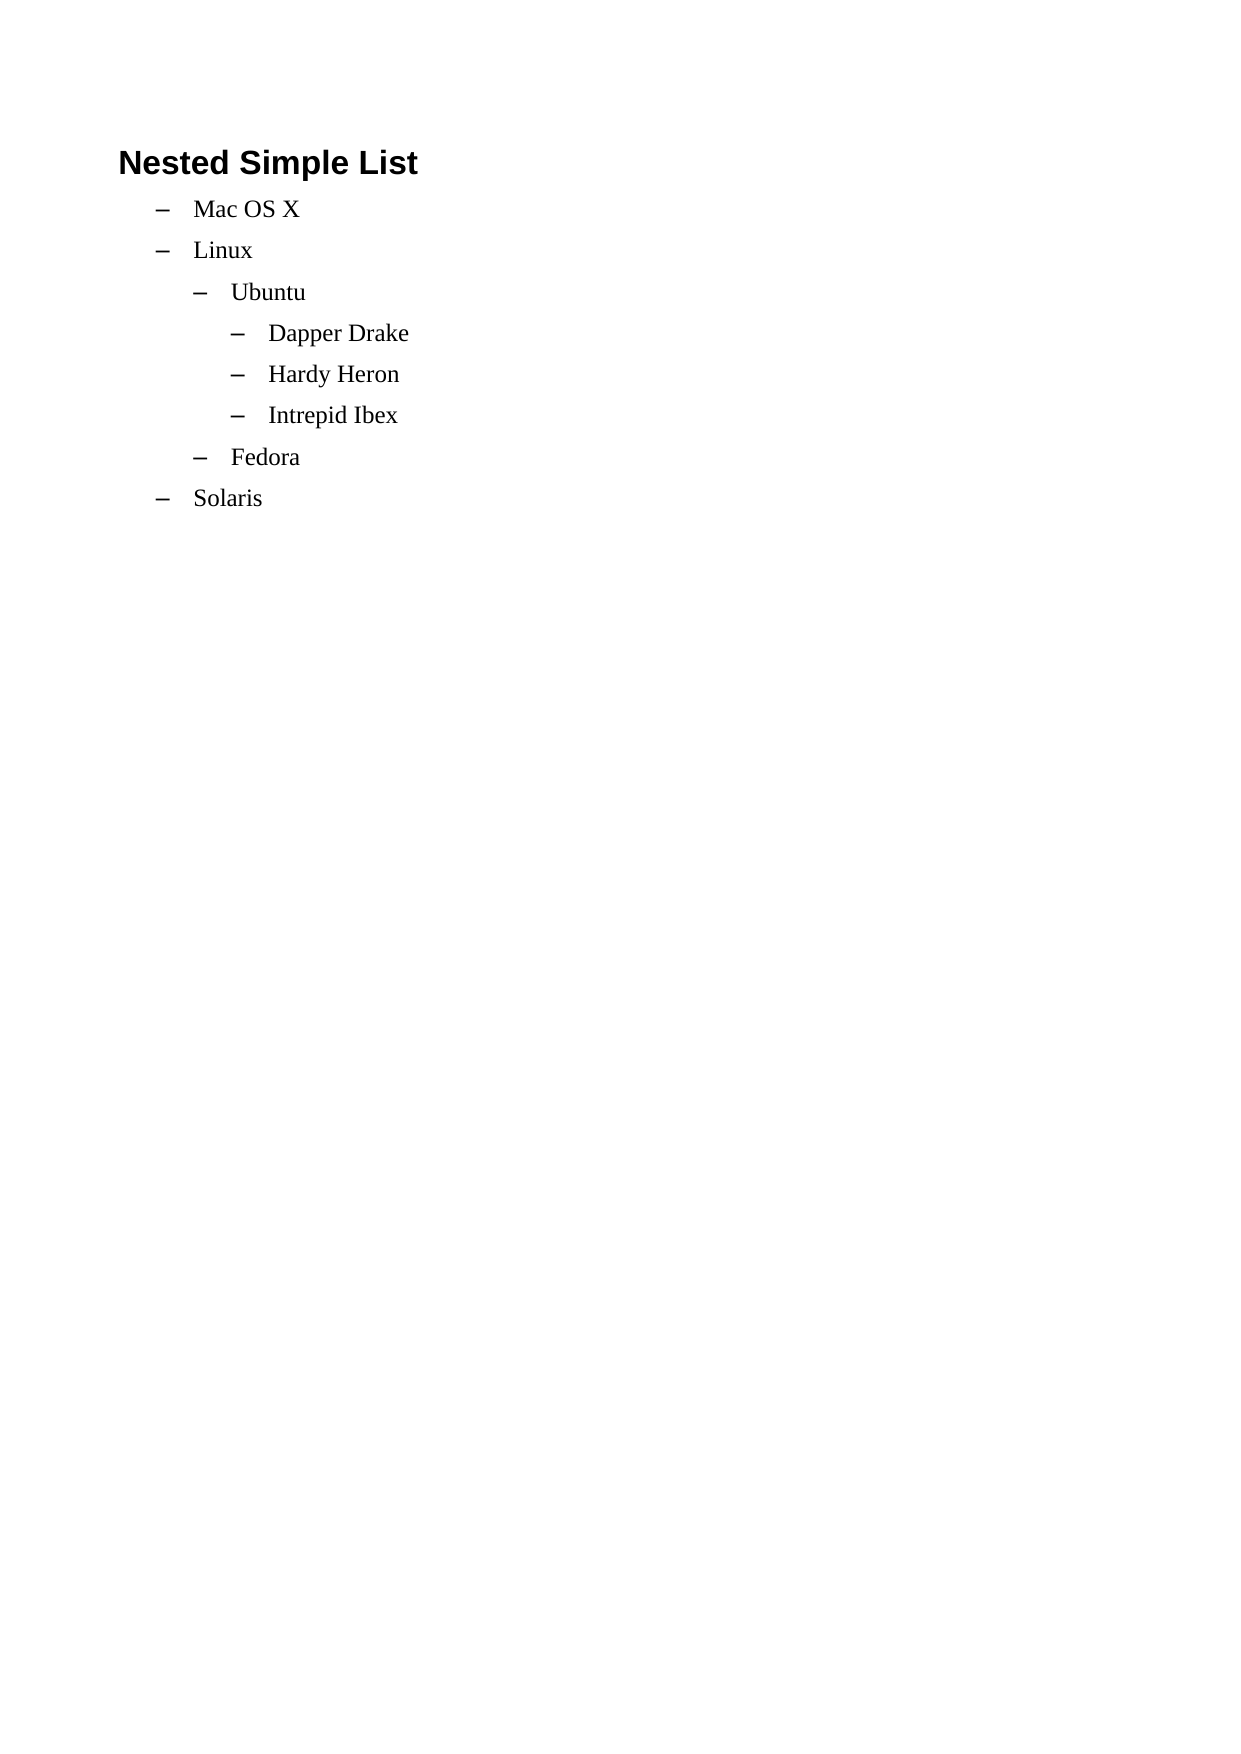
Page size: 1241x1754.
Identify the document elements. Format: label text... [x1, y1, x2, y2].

subtitle Nested Simple List [118, 143, 1122, 182]
list Hardy Heron [231, 359, 1122, 388]
list Solaris [156, 483, 1122, 512]
list Intrepid Ibex [231, 401, 1122, 429]
list Fedora [193, 442, 1122, 471]
list Ubuntu [193, 277, 1122, 306]
list Linux [156, 236, 1122, 264]
list Mac OS X [156, 194, 1122, 223]
list Dapper Drake [231, 318, 1122, 347]
